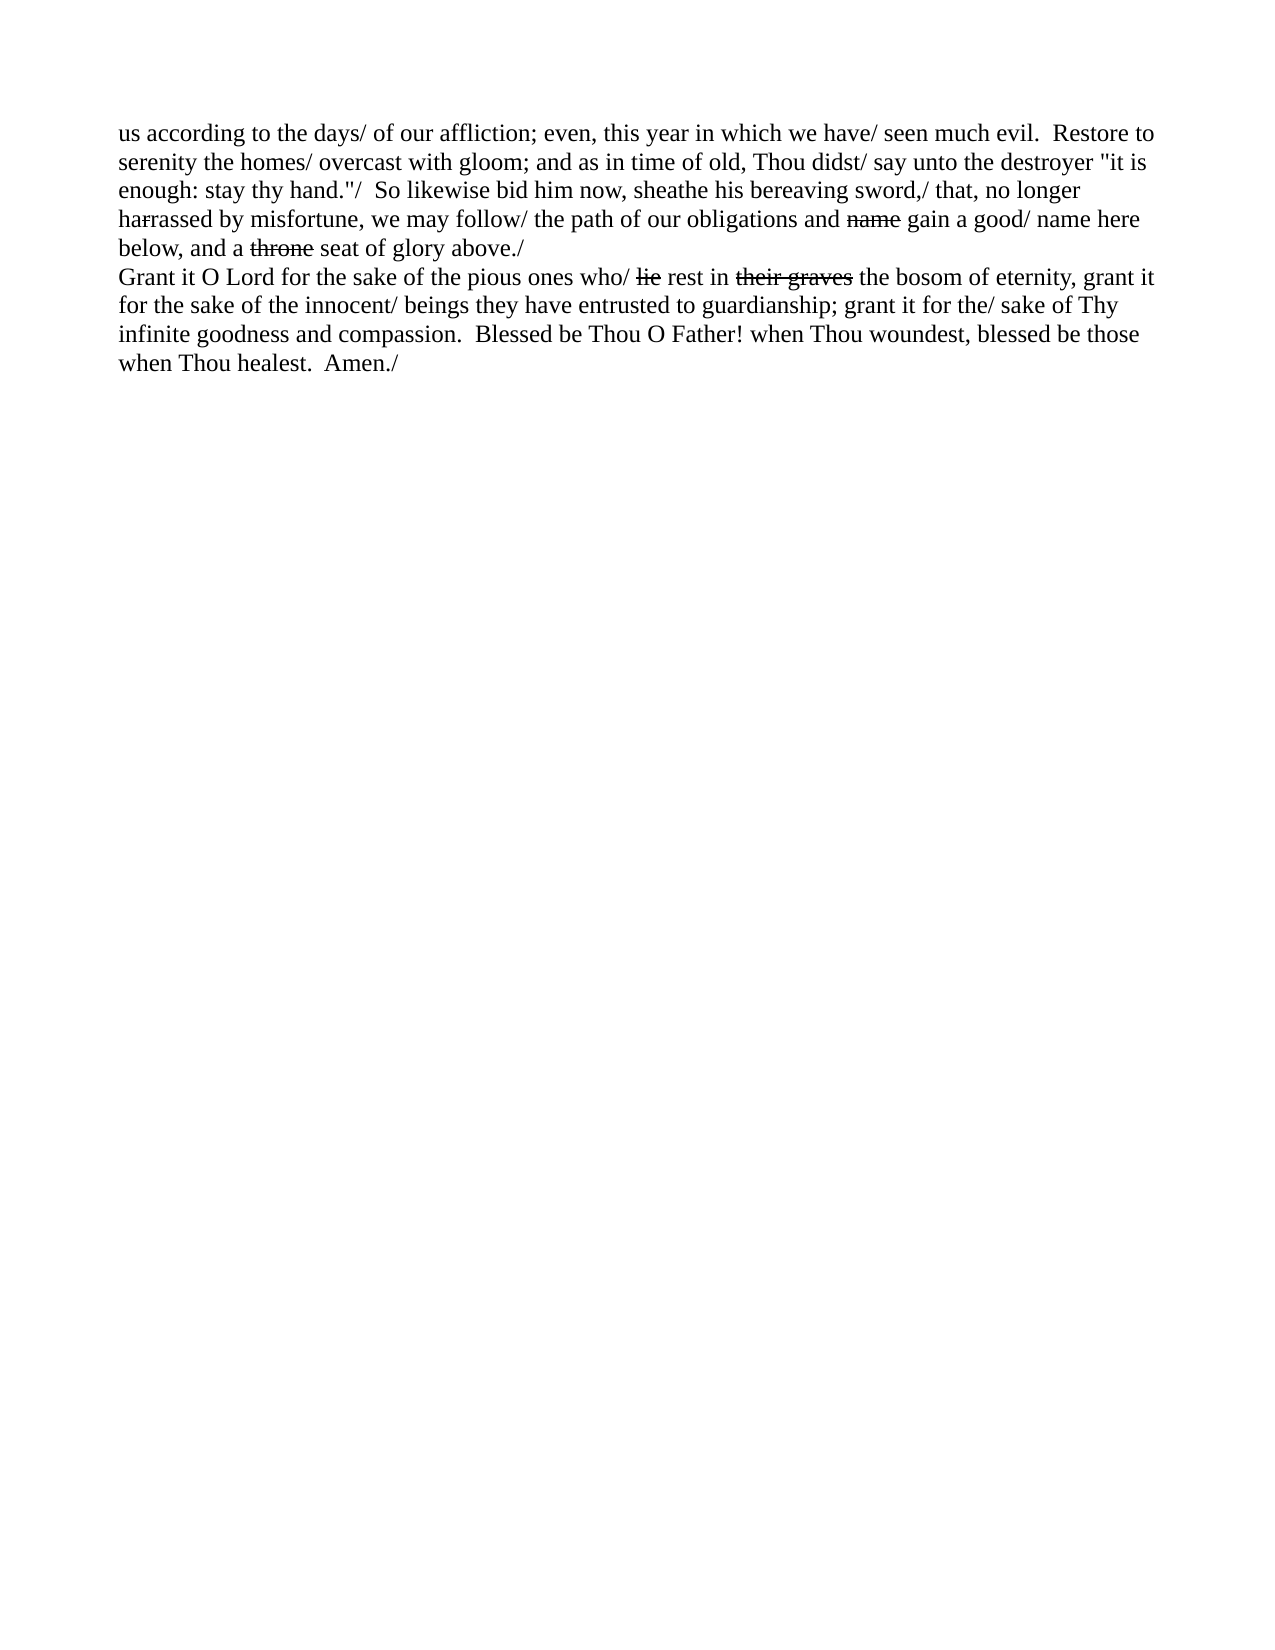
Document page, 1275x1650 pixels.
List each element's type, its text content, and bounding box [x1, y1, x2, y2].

text Grant it O Lord for the sake of the pious ones who/ lie rest in their graves the bosom of eternity, grant it for the sake of the innocent/ beings they have entrusted to guardianship; grant it for the/ sake of Thy infinite goodness and compassion. Blessed be Thou O Father! when Thou woundest, blessed be those when Thou healest. Amen./ [118, 262, 1157, 377]
text us according to the days/ of our affliction; even, this year in which we have/ seen much evil. Restore to serenity the homes/ overcast with gloom; and as in time of old, Thou didst/ say unto the destroyer "it is enough: stay thy hand."/ So likewise bid him now, sheathe his bereaving sword,/ that, no longer harrassed by misfortune, we may follow/ the path of our obligations and name gain a good/ name here below, and a throne seat of glory above./ [118, 118, 1157, 262]
